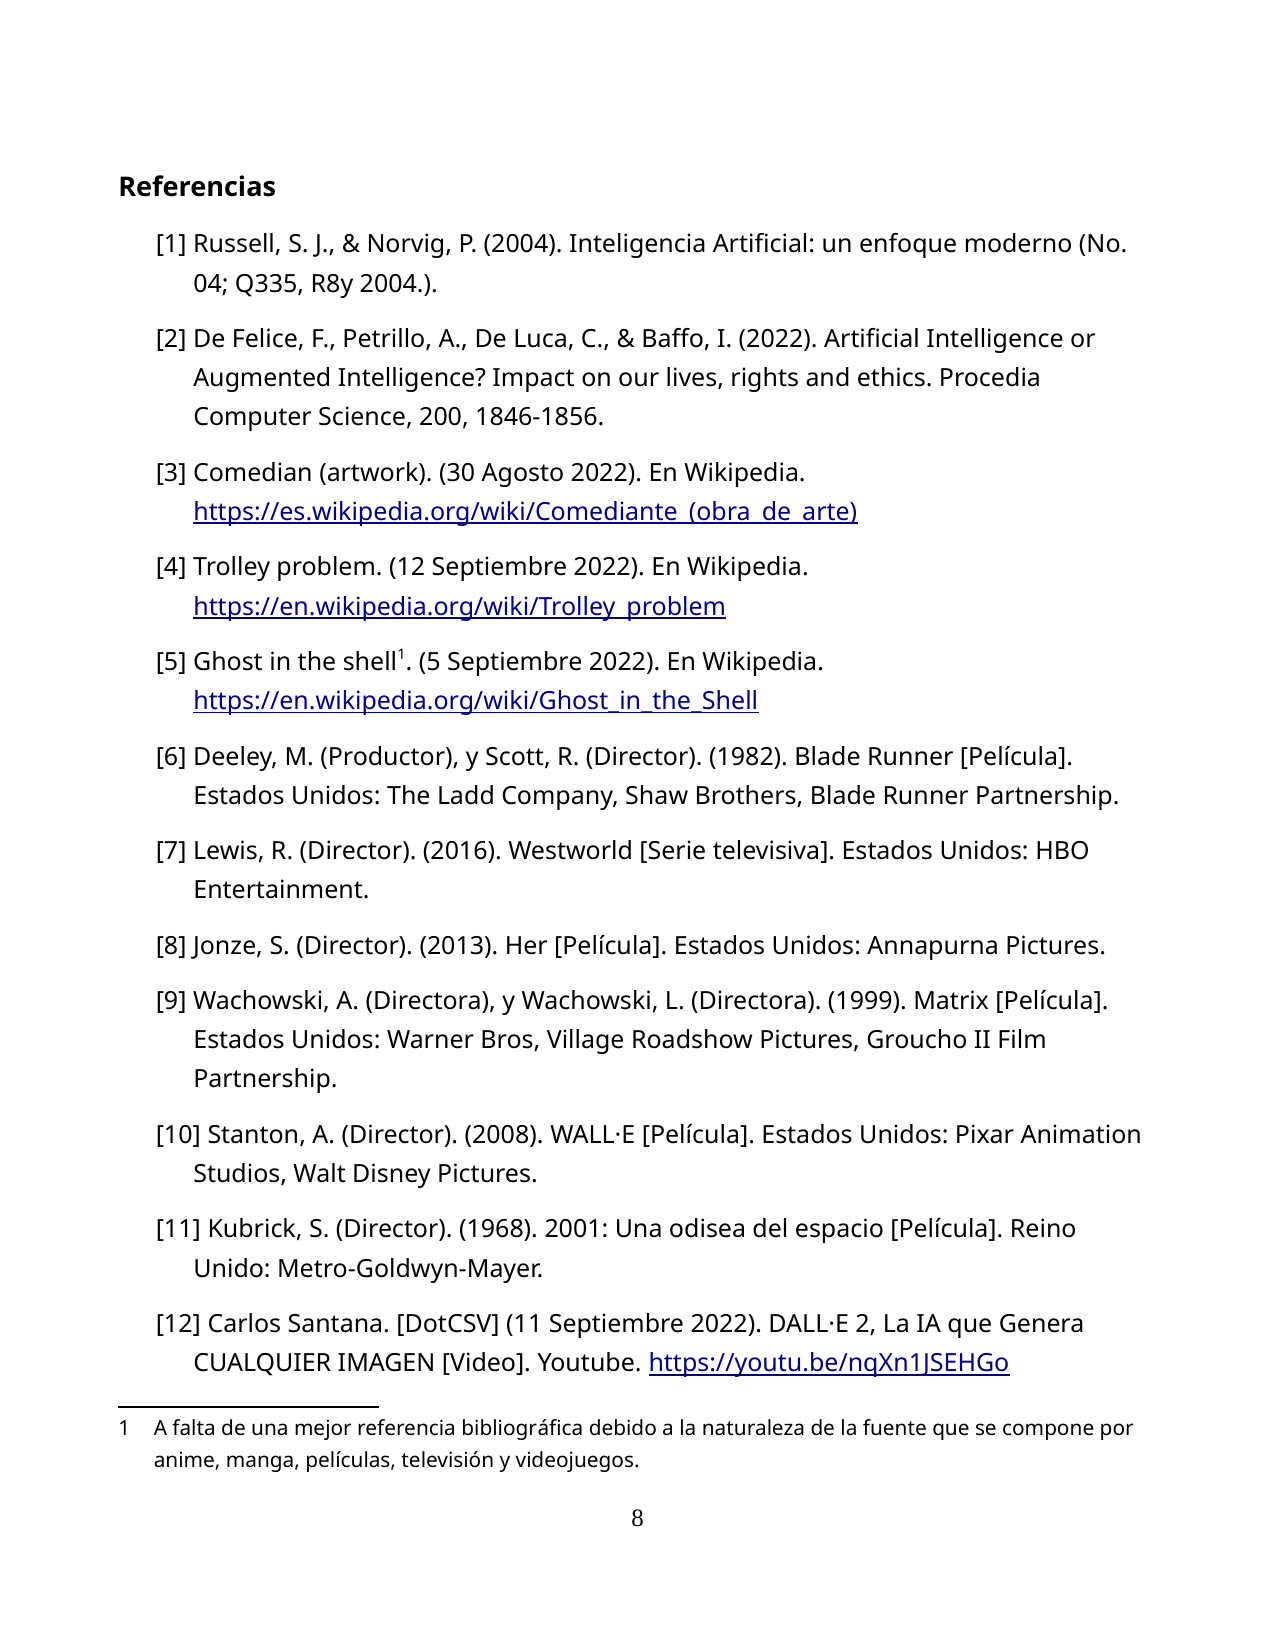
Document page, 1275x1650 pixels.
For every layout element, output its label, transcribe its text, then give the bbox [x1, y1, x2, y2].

list Deeley, M. (Productor), y Scott, R. (Director). (1982). Blade Runner [Película]. Estados Unidos: The Ladd Company, Shaw Brothers, Blade Runner Partnership. [156, 738, 1157, 811]
list Carlos Santana. [DotCSV] (11 Septiembre 2022). DALL·E 2, La IA que Genera CUALQUIER IMAGEN [Video]. Youtube. https://youtu.be/nqXn1JSEHGo [156, 1306, 1157, 1379]
list Wachowski, A. (Directora), y Wachowski, L. (Directora). (1999). Matrix [Película]. Estados Unidos: Warner Bros, Village Roadshow Pictures, Groucho II Film Partnership. [156, 983, 1157, 1095]
list Russell, S. J., & Norvig, P. (2004). Inteligencia Artificial: un enfoque moderno (No. 04; Q335, R8y 2004.). [156, 226, 1157, 299]
list A falta de una mejor referencia bibliográfica debido a la naturaleza de la fuente que se compone por anime, manga, películas, televisión y videojuegos. [118, 1413, 1157, 1474]
list Lewis, R. (Director). (2016). Westworld [Serie televisiva]. Estados Unidos: HBO Entertainment. [156, 833, 1157, 906]
list De Felice, F., Petrillo, A., De Luca, C., & Baffo, I. (2022). Artificial Intelligence or Augmented Intelligence? Impact on our lives, rights and ethics. Procedia Computer Science, 200, 1846-1856. [156, 321, 1157, 433]
text Referencias [118, 167, 1157, 204]
list Trolley problem. (12 Septiembre 2022). En Wikipedia. https://en.wikipedia.org/wiki/Trolley_problem [156, 549, 1157, 622]
list Jonze, S. (Director). (2013). Her [Película]. Estados Unidos: Annapurna Pictures. [156, 927, 1157, 961]
list Comedian (artwork). (30 Agosto 2022). En Wikipedia. https://es.wikipedia.org/wiki/Comediante_(obra_de_arte) [156, 454, 1157, 528]
list Kubrick, S. (Director). (1968). 2001: Una odisea del espacio [Película]. Reino Unido: Metro-Goldwyn-Mayer. [156, 1211, 1157, 1284]
list Stanton, A. (Director). (2008). WALL·E [Película]. Estados Unidos: Pixar Animation Studios, Walt Disney Pictures. [156, 1116, 1157, 1190]
list Ghost in the shell. (5 Septiembre 2022). En Wikipedia. https://en.wikipedia.org/wiki/Ghost_in_the_Shell [156, 643, 1157, 717]
